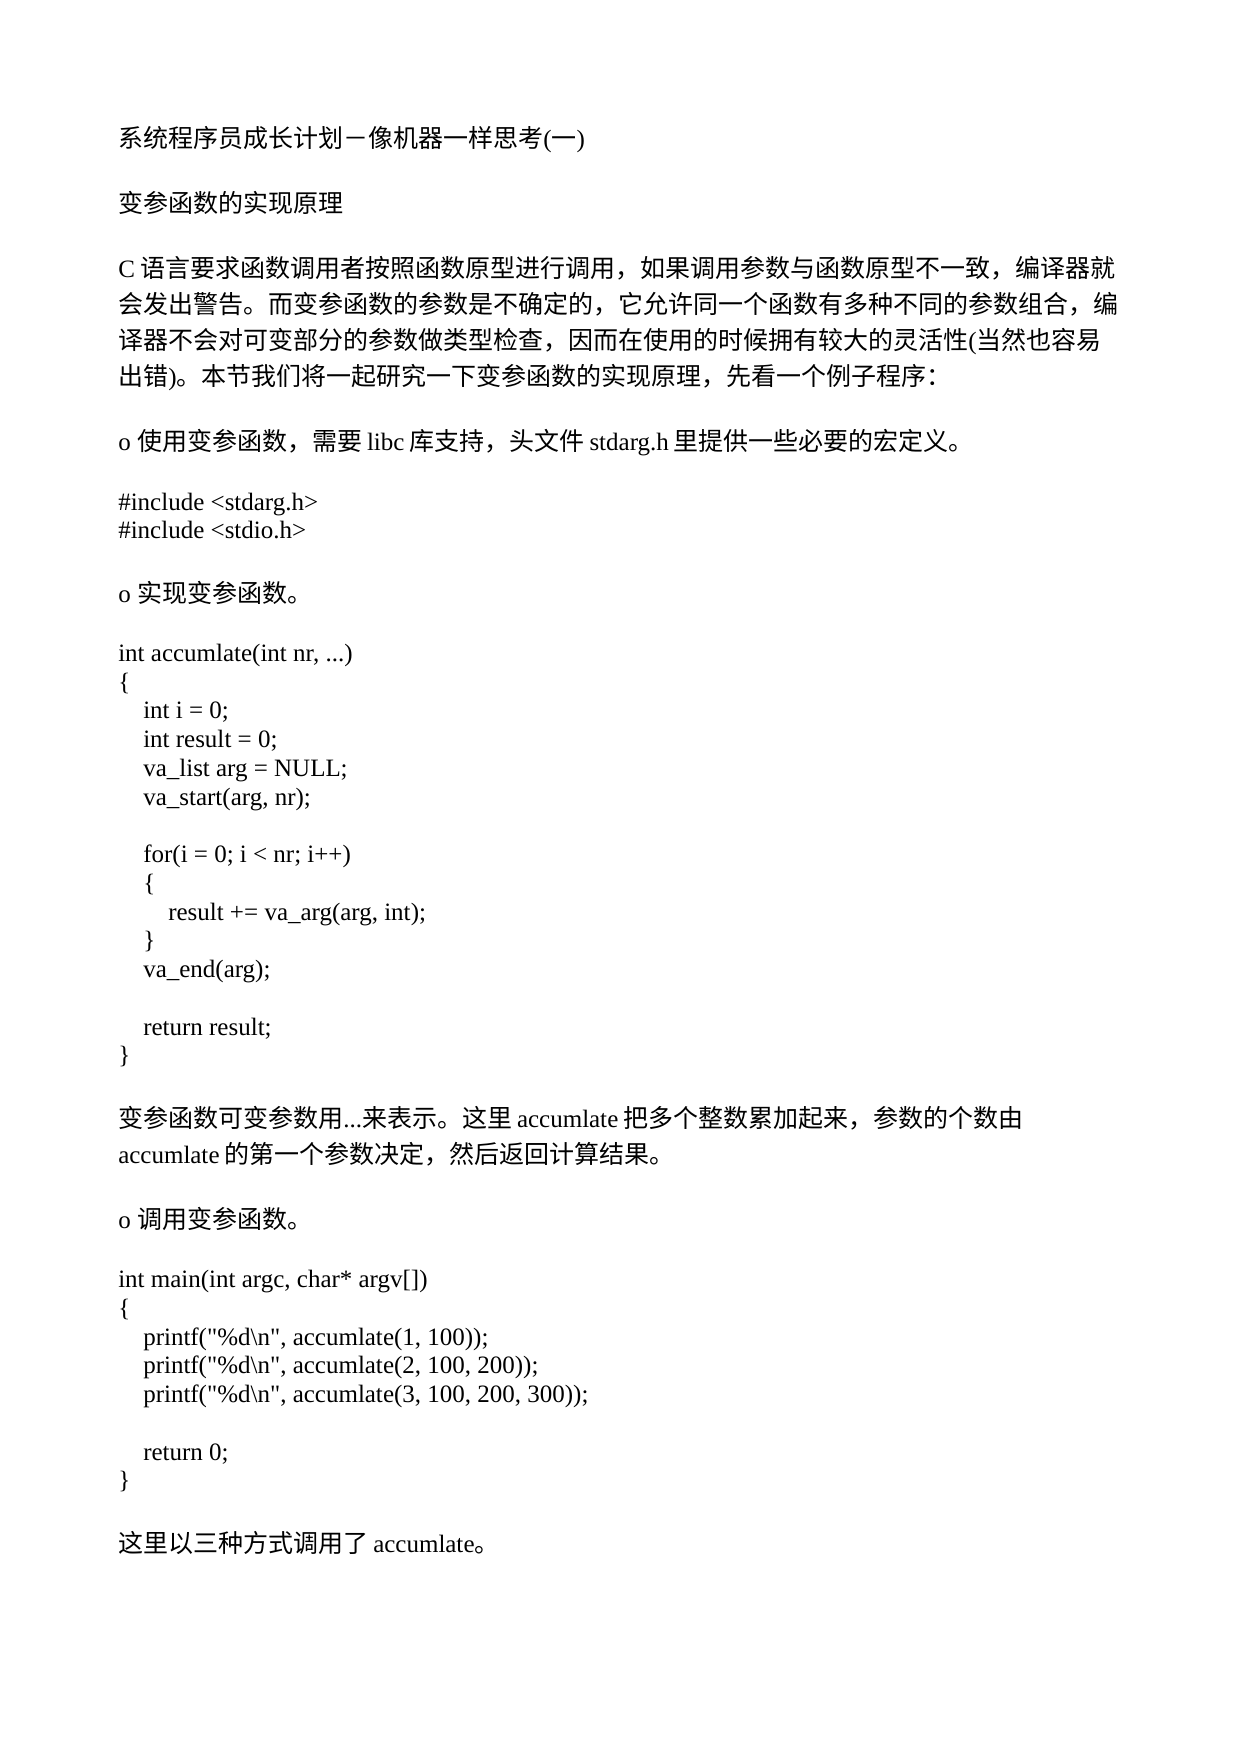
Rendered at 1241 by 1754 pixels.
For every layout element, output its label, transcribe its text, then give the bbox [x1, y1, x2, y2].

text int result = 0; [118, 724, 1122, 753]
text 变参函数的实现原理 [118, 183, 1122, 219]
text 这里以三种方式调用了accumlate。 [118, 1523, 1122, 1559]
text 变参函数可变参数用...来表示。这里accumlate把多个整数累加起来，参数的个数由 accumlate的第一个参数决定，然后返回计算结果。 [118, 1098, 1122, 1171]
text int main(int argc, char* argv[]) [118, 1264, 1122, 1293]
text o 调用变参函数。 [118, 1199, 1122, 1236]
text printf("%d\n", accumlate(1, 100)); [118, 1322, 1122, 1351]
text return result; [118, 1012, 1122, 1041]
text #include <stdio.h> [118, 516, 1122, 544]
text } [118, 926, 1122, 954]
text { [118, 667, 1122, 696]
text { [118, 1293, 1122, 1322]
text o 实现变参函数。 [118, 573, 1122, 609]
text va_list arg = NULL; [118, 753, 1122, 782]
text int i = 0; [118, 696, 1122, 724]
text int accumlate(int nr, ...) [118, 638, 1122, 667]
text #include <stdarg.h> [118, 487, 1122, 516]
text printf("%d\n", accumlate(3, 100, 200, 300)); [118, 1379, 1122, 1408]
text { [118, 868, 1122, 897]
text printf("%d\n", accumlate(2, 100, 200)); [118, 1351, 1122, 1379]
text for(i = 0; i < nr; i++) [118, 839, 1122, 868]
text } [118, 1466, 1122, 1494]
text va_start(arg, nr); [118, 782, 1122, 811]
text } [118, 1041, 1122, 1069]
text return 0; [118, 1437, 1122, 1466]
text 系统程序员成长计划－像机器一样思考(一) [118, 118, 1122, 154]
text va_end(arg); [118, 954, 1122, 983]
text o 使用变参函数，需要libc库支持，头文件stdarg.h里提供一些必要的宏定义。 [118, 422, 1122, 458]
text result += va_arg(arg, int); [118, 897, 1122, 926]
text C语言要求函数调用者按照函数原型进行调用，如果调用参数与函数原型不一致，编译器就会发出警告。而变参函数的参数是不确定的，它允许同一个函数有多种不同的参数组合，编译器不会对可变部分的参数做类型检查，因而在使用的时候拥有较大的灵活性(当然也容易出错)。本节我们将一起研究一下变参函数的实现原理，先看一个例子程序： [118, 248, 1122, 393]
